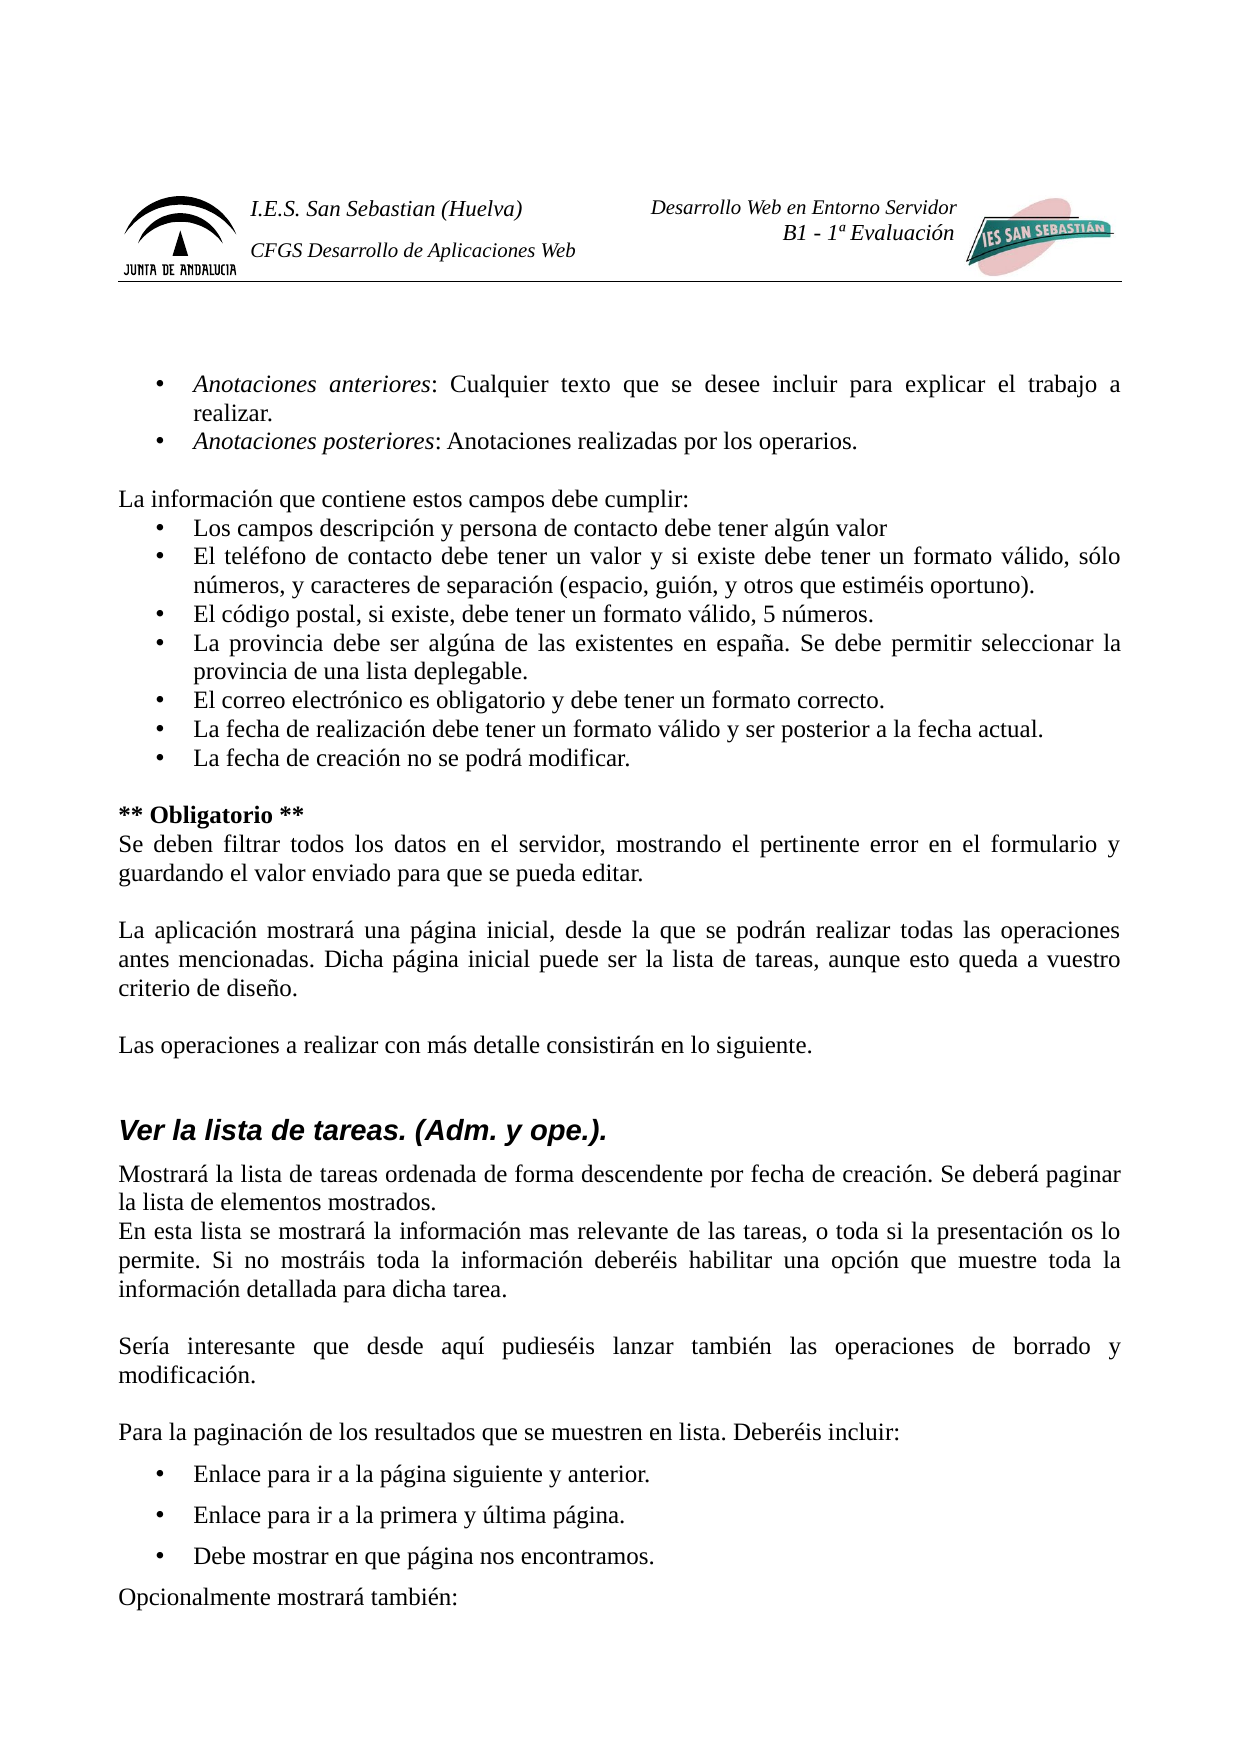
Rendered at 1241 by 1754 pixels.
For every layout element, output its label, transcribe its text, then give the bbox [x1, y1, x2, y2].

list La fecha de realización debe tener un formato válido y ser posterior a la fecha actual. [156, 714, 1122, 743]
text Se deben filtrar todos los datos en el servidor, mostrando el pertinente error en el formulario y guardando el valor enviado para que se pueda editar. [118, 829, 1122, 886]
text Mostrará la lista de tareas ordenada de forma descendente por fecha de creación. Se deberá paginar la lista de elementos mostrados. [118, 1159, 1122, 1216]
list Enlace para ir a la página siguiente y anterior. [156, 1459, 1122, 1487]
text Sería interesante que desde aquí pudieséis lanzar también las operaciones de borrado y modificación. [118, 1331, 1122, 1389]
list Debe mostrar en que página nos encontramos. [156, 1541, 1122, 1570]
list El correo electrónico es obligatorio y debe tener un formato correcto. [156, 685, 1122, 714]
list La fecha de creación no se podrá modificar. [156, 743, 1122, 771]
text En esta lista se mostrará la información mas relevante de las tareas, o toda si la presentación os lo permite. Si no mostráis toda la información deberéis habilitar una opción que muestre toda la información detallada para dicha tarea. [118, 1216, 1122, 1302]
text Opcionalmente mostrará también: [118, 1582, 1122, 1611]
list Anotaciones posteriores: Anotaciones realizadas por los operarios. [156, 426, 1122, 455]
text La información que contiene estos campos debe cumplir: [118, 484, 1122, 513]
list El código postal, si existe, debe tener un formato válido, 5 números. [156, 599, 1122, 628]
list La provincia debe ser algúna de las existentes en españa. Se debe permitir seleccionar la provincia de una lista deplegable. [156, 628, 1122, 685]
list Enlace para ir a la primera y última página. [156, 1500, 1122, 1529]
subtitle Ver la lista de tareas. (Adm. y ope.). [118, 1113, 1122, 1146]
text Las operaciones a realizar con más detalle consistirán en lo siguiente. [118, 1030, 1122, 1059]
text ** Obligatorio ** [118, 800, 1122, 829]
text La aplicación mostrará una página inicial, desde la que se podrán realizar todas las operaciones antes mencionadas. Dicha página inicial puede ser la lista de tareas, aunque esto queda a vuestro criterio de diseño. [118, 915, 1122, 1001]
text Para la paginación de los resultados que se muestren en lista. Deberéis incluir: [118, 1417, 1122, 1446]
picture [963, 195, 1117, 277]
list Los campos descripción y persona de contacto debe tener algún valor [156, 513, 1122, 541]
list El teléfono de contacto debe tener un valor y si existe debe tener un formato válido, sólo números, y caracteres de separación (espacio, guión, y otros que estiméis oportuno). [156, 541, 1122, 599]
list Anotaciones anteriores: Cualquier texto que se desee incluir para explicar el trabajo a realizar. [156, 369, 1122, 426]
